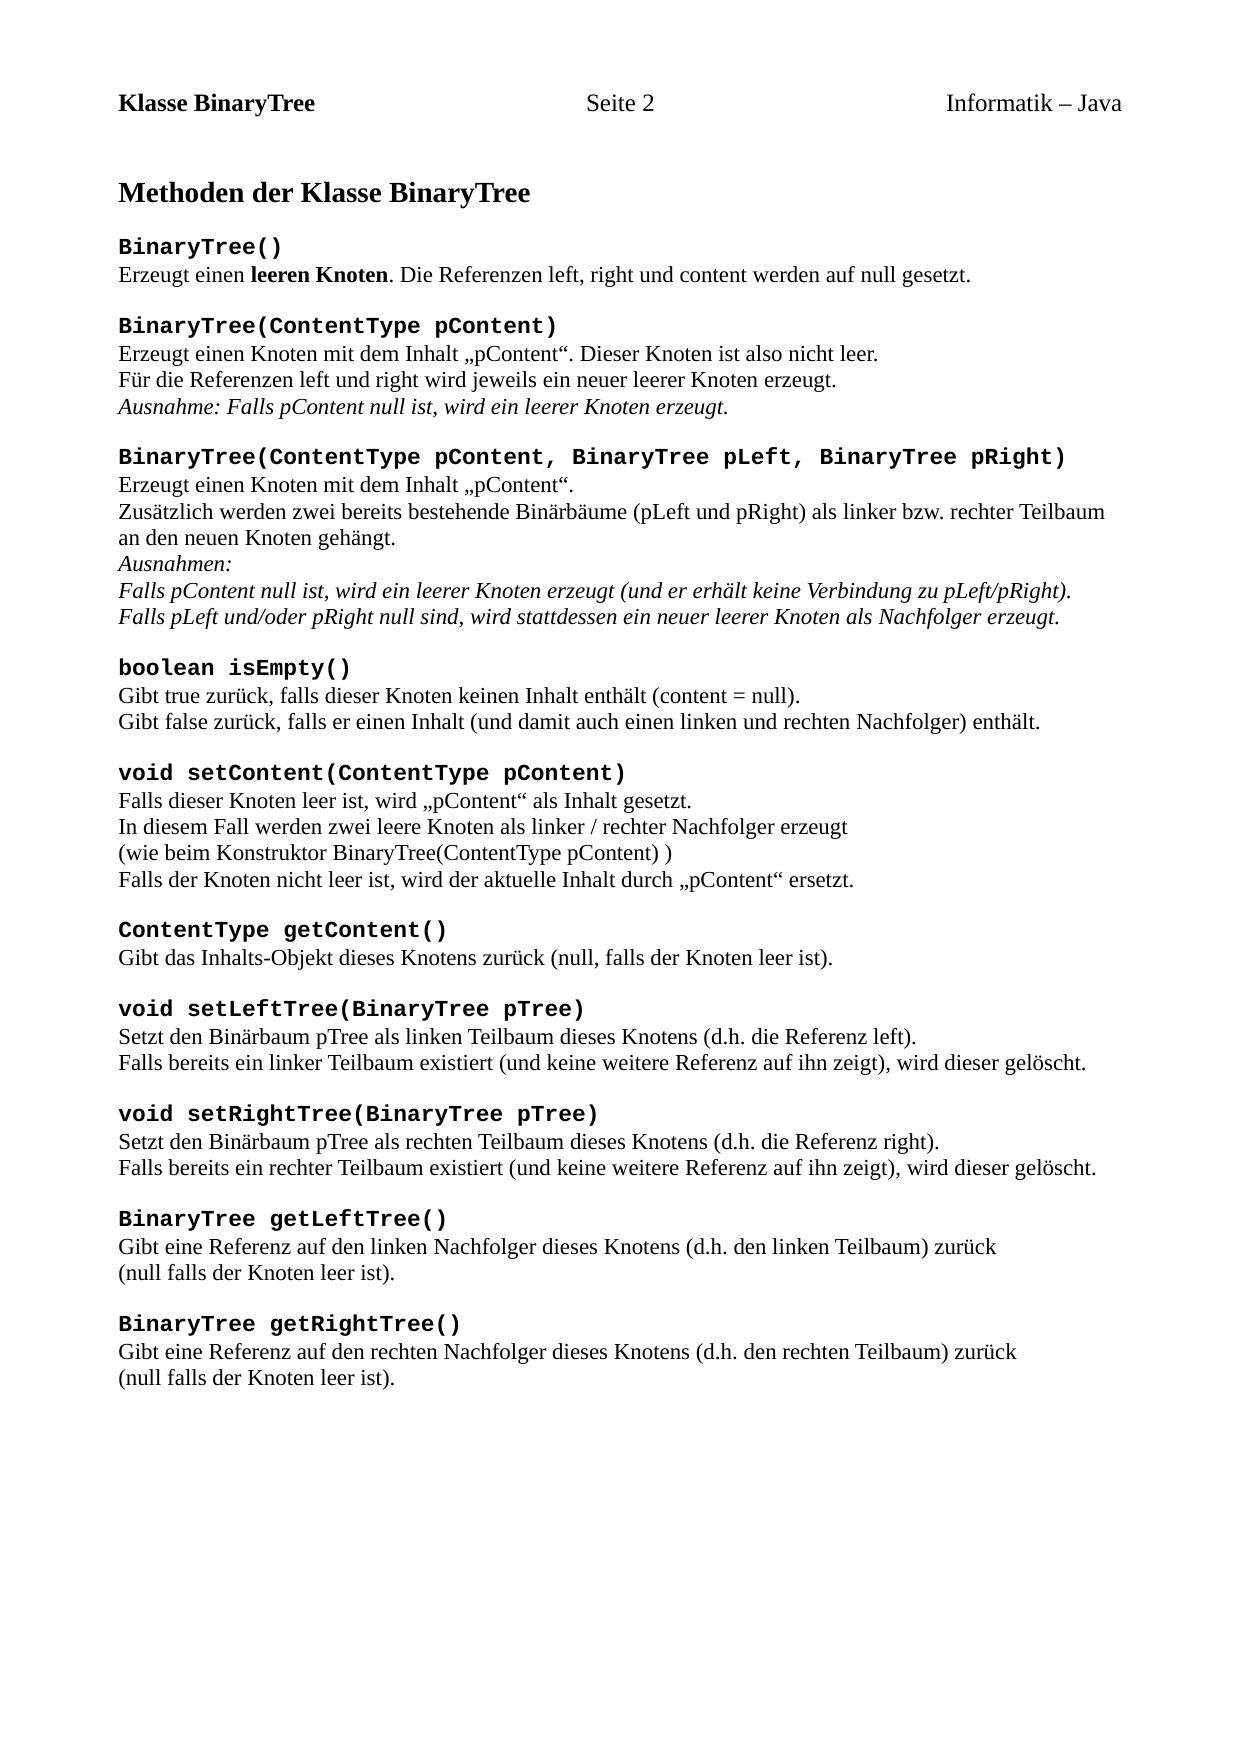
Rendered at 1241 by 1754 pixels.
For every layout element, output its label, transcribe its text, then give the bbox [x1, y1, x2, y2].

text Falls pContent null ist, wird ein leerer Knoten erzeugt (und er erhält keine Verbindung zu pLeft/pRight). [118, 577, 1122, 603]
text Erzeugt einen leeren Knoten. Die Referenzen left, right und content werden auf null gesetzt. [118, 261, 1122, 288]
text void setLeftTree(BinaryTree pTree) [118, 997, 1122, 1023]
text (null falls der Knoten leer ist). [118, 1364, 1122, 1391]
text Erzeugt einen Knoten mit dem Inhalt „pContent“. [118, 471, 1122, 498]
text ContentType getContent() [118, 918, 1122, 944]
text Gibt false zurück, falls er einen Inhalt (und damit auch einen linken und rechten Nachfolger) enthält. [118, 708, 1122, 734]
text (null falls der Knoten leer ist). [118, 1259, 1122, 1286]
text Falls pLeft und/oder pRight null sind, wird stattdessen ein neuer leerer Knoten als Nachfolger erzeugt. [118, 603, 1122, 629]
text Ausnahmen: [118, 550, 1122, 577]
text Zusätzlich werden zwei bereits bestehende Binärbäume (pLeft und pRight) als linker bzw. rechter Teilbaum an den neuen Knoten gehängt. [118, 498, 1122, 550]
text void setContent(ContentType pContent) [118, 761, 1122, 787]
text Erzeugt einen Knoten mit dem Inhalt „pContent“. Dieser Knoten ist also nicht leer. [118, 340, 1122, 366]
text void setRightTree(BinaryTree pTree) [118, 1102, 1122, 1128]
text Gibt true zurück, falls dieser Knoten keinen Inhalt enthält (content = null). [118, 682, 1122, 708]
text Falls dieser Knoten leer ist, wird „pContent“ als Inhalt gesetzt. [118, 787, 1122, 813]
text BinaryTree getRightTree() [118, 1312, 1122, 1338]
text Gibt eine Referenz auf den linken Nachfolger dieses Knotens (d.h. den linken Teilbaum) zurück [118, 1233, 1122, 1259]
text BinaryTree getLeftTree() [118, 1207, 1122, 1233]
text BinaryTree(ContentType pContent) [118, 314, 1122, 340]
text Falls bereits ein rechter Teilbaum existiert (und keine weitere Referenz auf ihn zeigt), wird dieser gelöscht. [118, 1154, 1122, 1181]
text Setzt den Binärbaum pTree als rechten Teilbaum dieses Knotens (d.h. die Referenz right). [118, 1128, 1122, 1154]
text Ausnahme: Falls pContent null ist, wird ein leerer Knoten erzeugt. [118, 393, 1122, 419]
text Gibt das Inhalts-Objekt dieses Knotens zurück (null, falls der Knoten leer ist). [118, 944, 1122, 971]
text Für die Referenzen left und right wird jeweils ein neuer leerer Knoten erzeugt. [118, 366, 1122, 393]
text Falls der Knoten nicht leer ist, wird der aktuelle Inhalt durch „pContent“ ersetzt. [118, 866, 1122, 892]
text BinaryTree(ContentType pContent, BinaryTree pLeft, BinaryTree pRight) [118, 445, 1122, 471]
text BinaryTree() [118, 235, 1122, 261]
text boolean isEmpty() [118, 656, 1122, 682]
text Gibt eine Referenz auf den rechten Nachfolger dieses Knotens (d.h. den rechten Teilbaum) zurück [118, 1338, 1122, 1364]
text In diesem Fall werden zwei leere Knoten als linker / rechter Nachfolger erzeugt (wie beim Konstruktor BinaryTree(ContentType pContent) ) [118, 813, 1122, 866]
text Setzt den Binärbaum pTree als linken Teilbaum dieses Knotens (d.h. die Referenz left). [118, 1023, 1122, 1049]
text Methoden der Klasse BinaryTree [118, 176, 1122, 209]
text Falls bereits ein linker Teilbaum existiert (und keine weitere Referenz auf ihn zeigt), wird dieser gelöscht. [118, 1049, 1122, 1076]
